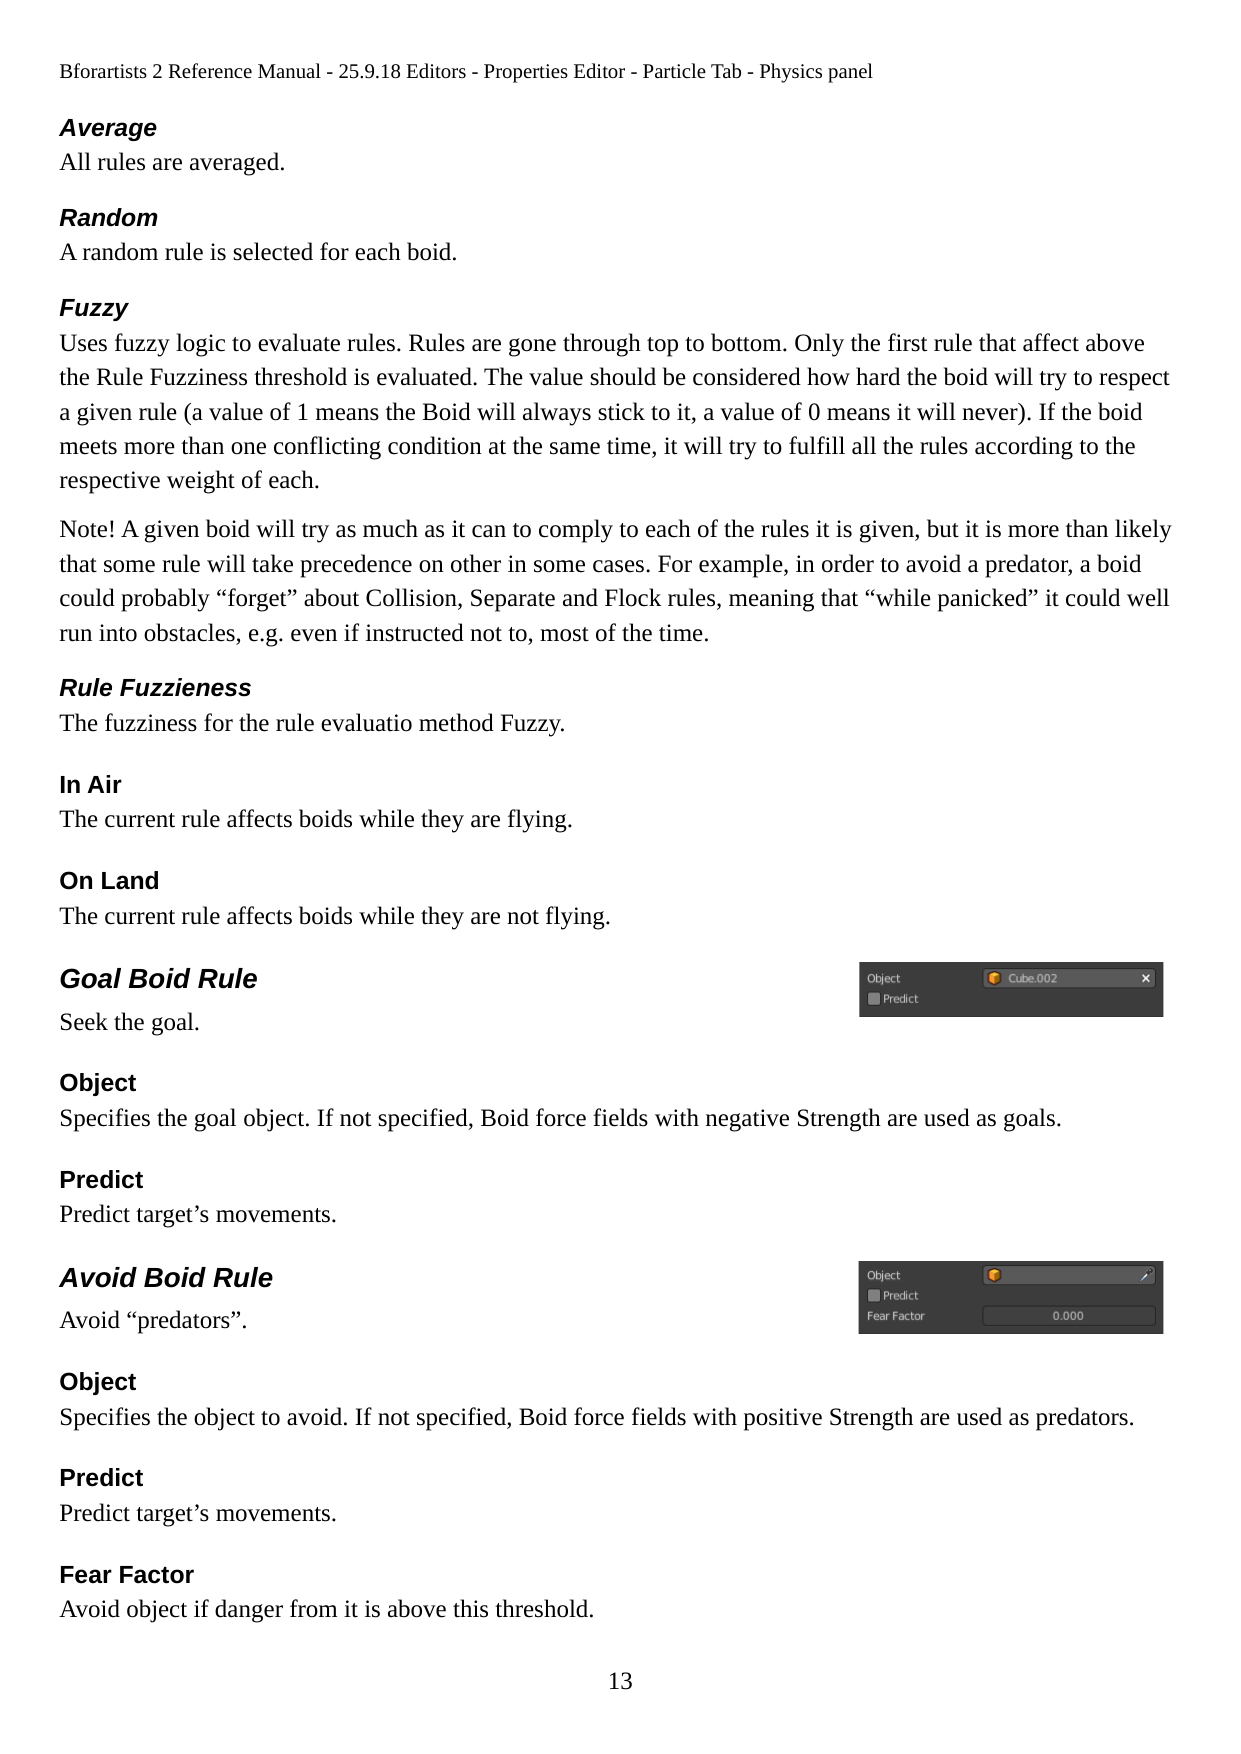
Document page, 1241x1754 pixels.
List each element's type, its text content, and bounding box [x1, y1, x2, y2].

picture [859, 962, 1164, 1017]
subtitle Fuzzy [59, 293, 1181, 321]
text Avoid “predators”. [59, 1305, 858, 1334]
text The current rule affects boids while they are not flying. [59, 901, 1181, 929]
subtitle Object [59, 1068, 1181, 1097]
subtitle Predict [59, 1463, 1181, 1492]
text All rules are averaged. [59, 147, 1181, 176]
subtitle On Land [59, 866, 1181, 894]
subtitle [1164, 1261, 1181, 1293]
text Avoid object if danger from it is above this threshold. [59, 1594, 1181, 1623]
text Uses fuzzy logic to evaluate rules. Rules are gone through top to bottom. Only the first rule that affect above the Rule Fuzziness threshold is evaluated. The value should be considered how hard the boid will try to respect a given rule (a value of 1 means the Boid will always stick to it, a value of 0 means it will never). If the boid meets more than one conflicting condition at the same time, it will try to fulfill all the rules according to the respective weight of each. [59, 328, 1181, 494]
text Predict target’s movements. [59, 1199, 1181, 1228]
subtitle Rule Fuzzieness [59, 673, 1181, 702]
text Specifies the object to avoid. If not specified, Boid force fields with positive Strength are used as predators. [59, 1402, 1181, 1431]
subtitle Predict [59, 1165, 1181, 1193]
text The fuzziness for the rule evaluatio method Fuzzy. [59, 708, 1181, 737]
text Note! A given boid will try as much as it can to comply to each of the rules it is given, but it is more than likely that some rule will take precedence on other in some cases. For example, in order to avoid a predator, a boid could probably “forget” about Collision, Separate and Flock rules, meaning that “while panicked” it could well run into obstacles, e.g. even if instructed not to, most of the time. [59, 514, 1181, 647]
subtitle In Air [59, 770, 1181, 798]
picture [858, 1261, 1164, 1334]
subtitle [1164, 962, 1181, 994]
subtitle Average [59, 113, 1181, 141]
subtitle Avoid Boid Rule [59, 1261, 858, 1293]
text Predict target’s movements. [59, 1498, 1181, 1527]
text [1164, 1305, 1181, 1334]
subtitle Object [59, 1367, 1181, 1396]
text The current rule affects boids while they are flying. [59, 804, 1181, 833]
text Specifies the goal object. If not specified, Boid force fields with negative Strength are used as goals. [59, 1103, 1181, 1132]
subtitle Fear Factor [59, 1560, 1181, 1588]
subtitle Goal Boid Rule [59, 962, 859, 994]
text A random rule is selected for each boid. [59, 237, 1181, 266]
text Seek the goal. [59, 1007, 1181, 1036]
subtitle Random [59, 203, 1181, 231]
